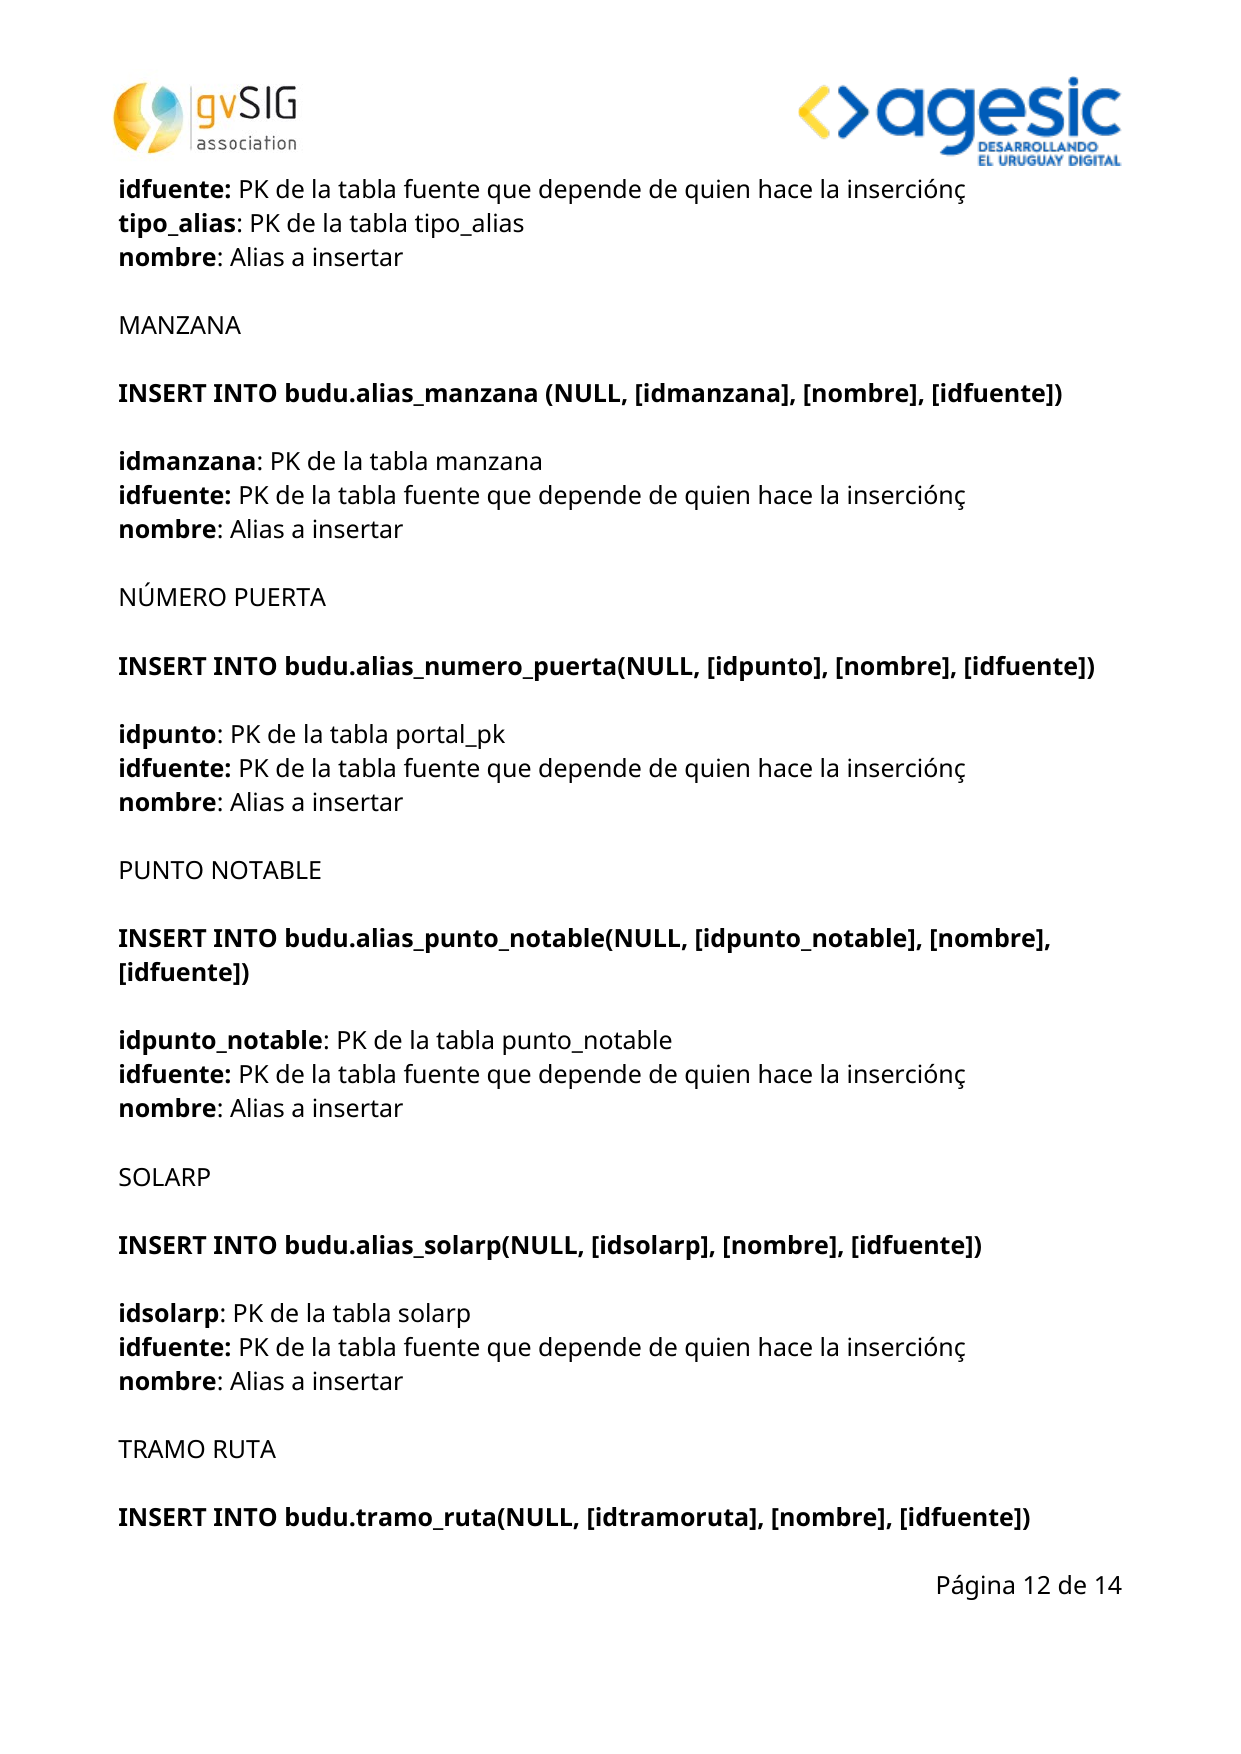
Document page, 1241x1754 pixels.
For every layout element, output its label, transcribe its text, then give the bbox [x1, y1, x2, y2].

text INSERT INTO budu.alias_solarp(NULL, [idsolarp], [nombre], [idfuente]) [118, 1227, 1122, 1261]
text PUNTO NOTABLE [118, 853, 1122, 887]
text INSERT INTO budu.alias_manzana (NULL, [idmanzana], [nombre], [idfuente]) [118, 376, 1122, 410]
picture [798, 76, 1122, 166]
text idfuente: PK de la tabla fuente que depende de quien hace la inserciónç [118, 750, 1122, 784]
text NÚMERO PUERTA [118, 580, 1122, 614]
text idfuente: PK de la tabla fuente que depende de quien hace la inserciónç [118, 478, 1122, 512]
text idsolarp: PK de la tabla solarp [118, 1295, 1122, 1329]
text nombre: Alias a insertar [118, 784, 1122, 818]
text nombre: Alias a insertar [118, 1363, 1122, 1398]
text INSERT INTO budu.alias_punto_notable(NULL, [idpunto_notable], [nombre], [idfuente]) [118, 921, 1122, 989]
text idfuente: PK de la tabla fuente que depende de quien hace la inserciónç [118, 1057, 1122, 1091]
text INSERT INTO budu.alias_numero_puerta(NULL, [idpunto], [nombre], [idfuente]) [118, 648, 1122, 682]
text MANZANA [118, 308, 1122, 342]
text nombre: Alias a insertar [118, 1091, 1122, 1125]
text nombre: Alias a insertar [118, 239, 1122, 273]
text idpunto: PK de la tabla portal_pk [118, 716, 1122, 750]
text nombre: Alias a insertar [118, 512, 1122, 546]
text SOLARP [118, 1159, 1122, 1193]
text INSERT INTO budu.tramo_ruta(NULL, [idtramoruta], [nombre], [idfuente]) [118, 1500, 1122, 1534]
text idfuente: PK de la tabla fuente que depende de quien hace la inserciónç [118, 1329, 1122, 1363]
text TRAMO RUTA [118, 1432, 1122, 1466]
text idpunto_notable: PK de la tabla punto_notable [118, 1023, 1122, 1057]
text tipo_alias: PK de la tabla tipo_alias [118, 205, 1122, 239]
text idmanzana: PK de la tabla manzana [118, 444, 1122, 478]
picture [97, 69, 312, 167]
text idfuente: PK de la tabla fuente que depende de quien hace la inserciónç [118, 171, 1122, 205]
